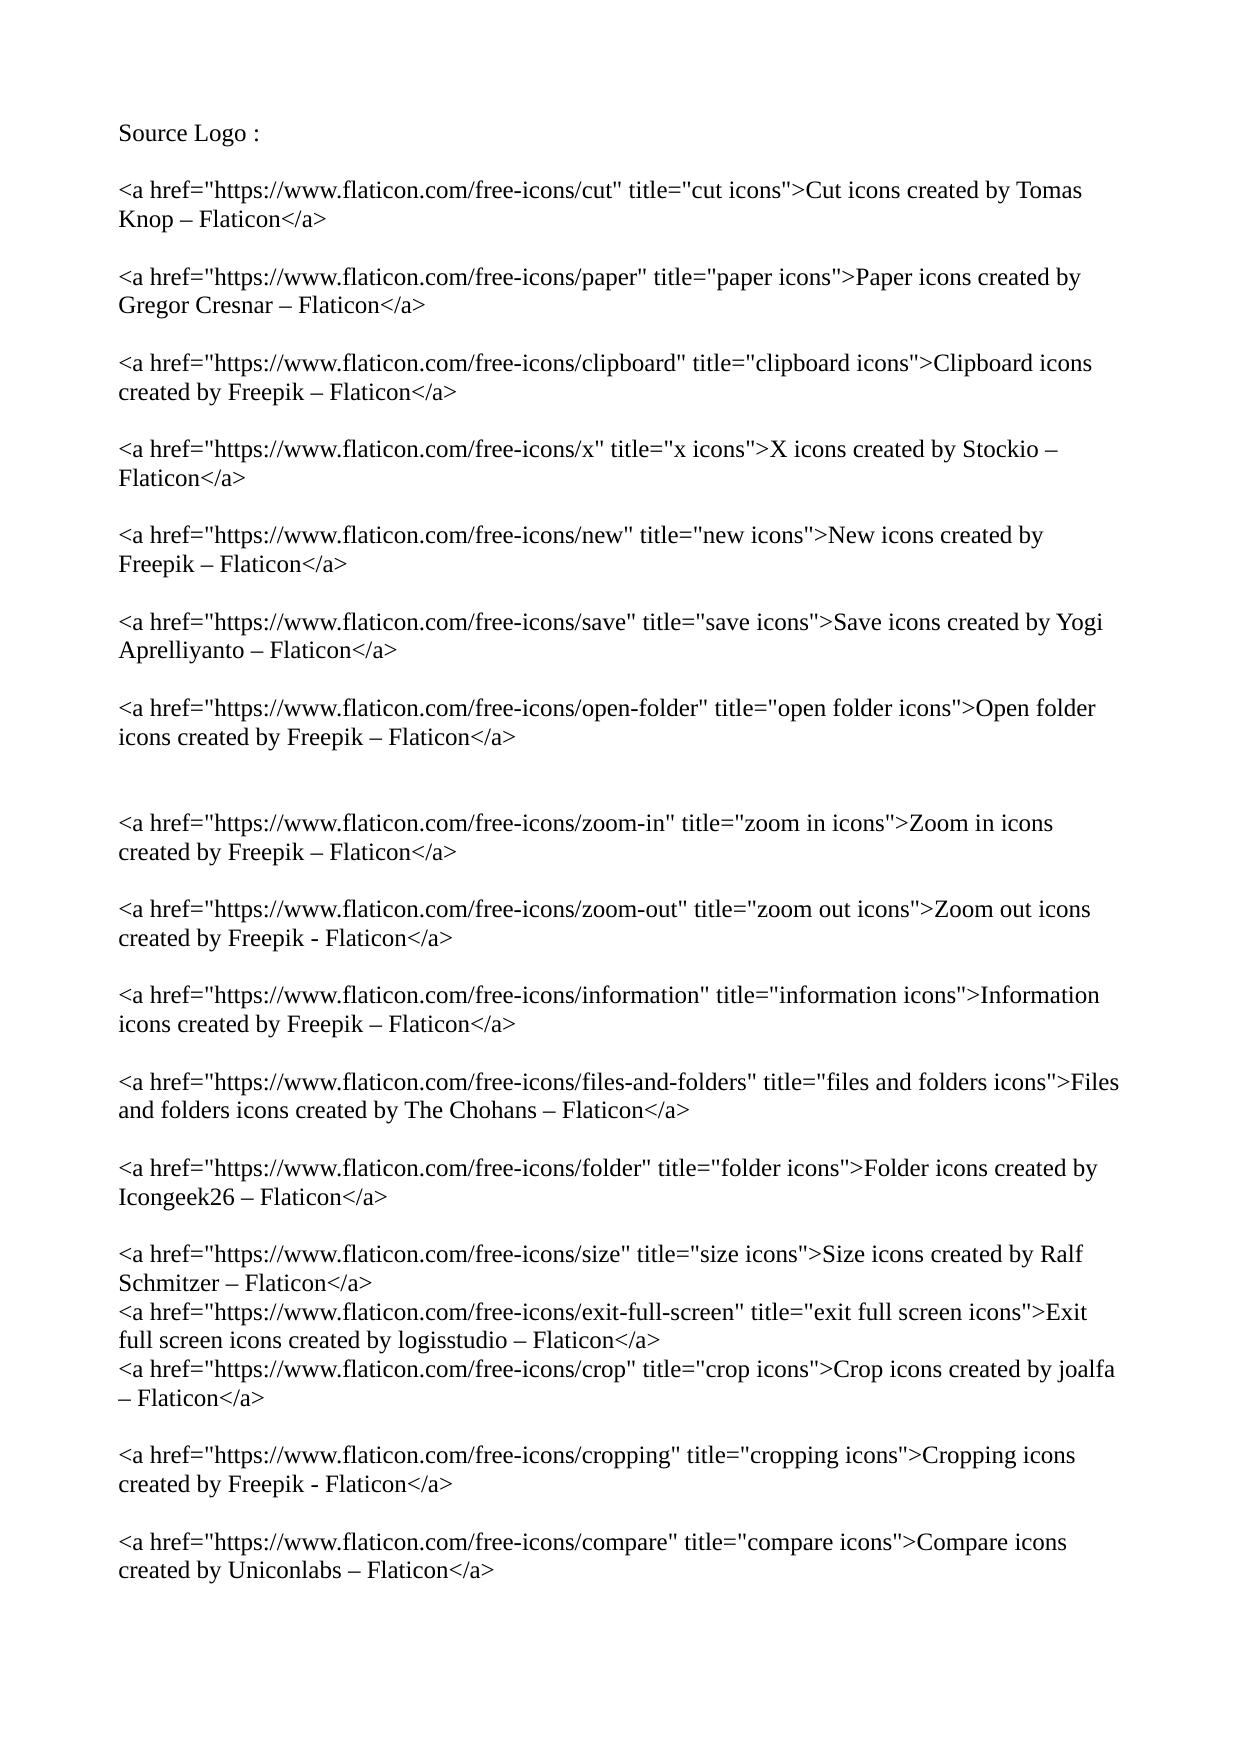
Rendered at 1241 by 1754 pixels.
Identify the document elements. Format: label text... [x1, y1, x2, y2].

text <a href="https://www.flaticon.com/free-icons/zoom-out" title="zoom out icons">Zoom out icons created by Freepik - Flaticon</a> [118, 894, 1122, 952]
text <a href="https://www.flaticon.com/free-icons/size" title="size icons">Size icons created by Ralf Schmitzer – Flaticon</a> [118, 1239, 1122, 1297]
text <a href="https://www.flaticon.com/free-icons/x" title="x icons">X icons created by Stockio – Flaticon</a> [118, 434, 1122, 492]
text <a href="https://www.flaticon.com/free-icons/information" title="information icons">Information icons created by Freepik – Flaticon</a> [118, 981, 1122, 1038]
text <a href="https://www.flaticon.com/free-icons/cropping" title="cropping icons">Cropping icons created by Freepik - Flaticon</a> [118, 1441, 1122, 1498]
text <a href="https://www.flaticon.com/free-icons/files-and-folders" title="files and folders icons">Files and folders icons created by The Chohans – Flaticon</a> [118, 1067, 1122, 1124]
text <a href="https://www.flaticon.com/free-icons/folder" title="folder icons">Folder icons created by Icongeek26 – Flaticon</a> [118, 1153, 1122, 1211]
text <a href="https://www.flaticon.com/free-icons/paper" title="paper icons">Paper icons created by Gregor Cresnar – Flaticon</a> [118, 262, 1122, 319]
text Source Logo : [118, 118, 1122, 147]
text <a href="https://www.flaticon.com/free-icons/new" title="new icons">New icons created by Freepik – Flaticon</a> [118, 521, 1122, 578]
text <a href="https://www.flaticon.com/free-icons/crop" title="crop icons">Crop icons created by joalfa – Flaticon</a> [118, 1354, 1122, 1412]
text <a href="https://www.flaticon.com/free-icons/open-folder" title="open folder icons">Open folder icons created by Freepik – Flaticon</a> [118, 693, 1122, 751]
text <a href="https://www.flaticon.com/free-icons/save" title="save icons">Save icons created by Yogi Aprelliyanto – Flaticon</a> [118, 607, 1122, 664]
text <a href="https://www.flaticon.com/free-icons/exit-full-screen" title="exit full screen icons">Exit full screen icons created by logisstudio – Flaticon</a> [118, 1297, 1122, 1354]
text <a href="https://www.flaticon.com/free-icons/clipboard" title="clipboard icons">Clipboard icons created by Freepik – Flaticon</a> [118, 348, 1122, 406]
text <a href="https://www.flaticon.com/free-icons/zoom-in" title="zoom in icons">Zoom in icons created by Freepik – Flaticon</a> [118, 808, 1122, 866]
text <a href="https://www.flaticon.com/free-icons/compare" title="compare icons">Compare icons created by Uniconlabs – Flaticon</a> [118, 1527, 1122, 1584]
text <a href="https://www.flaticon.com/free-icons/cut" title="cut icons">Cut icons created by Tomas Knop – Flaticon</a> [118, 176, 1122, 233]
